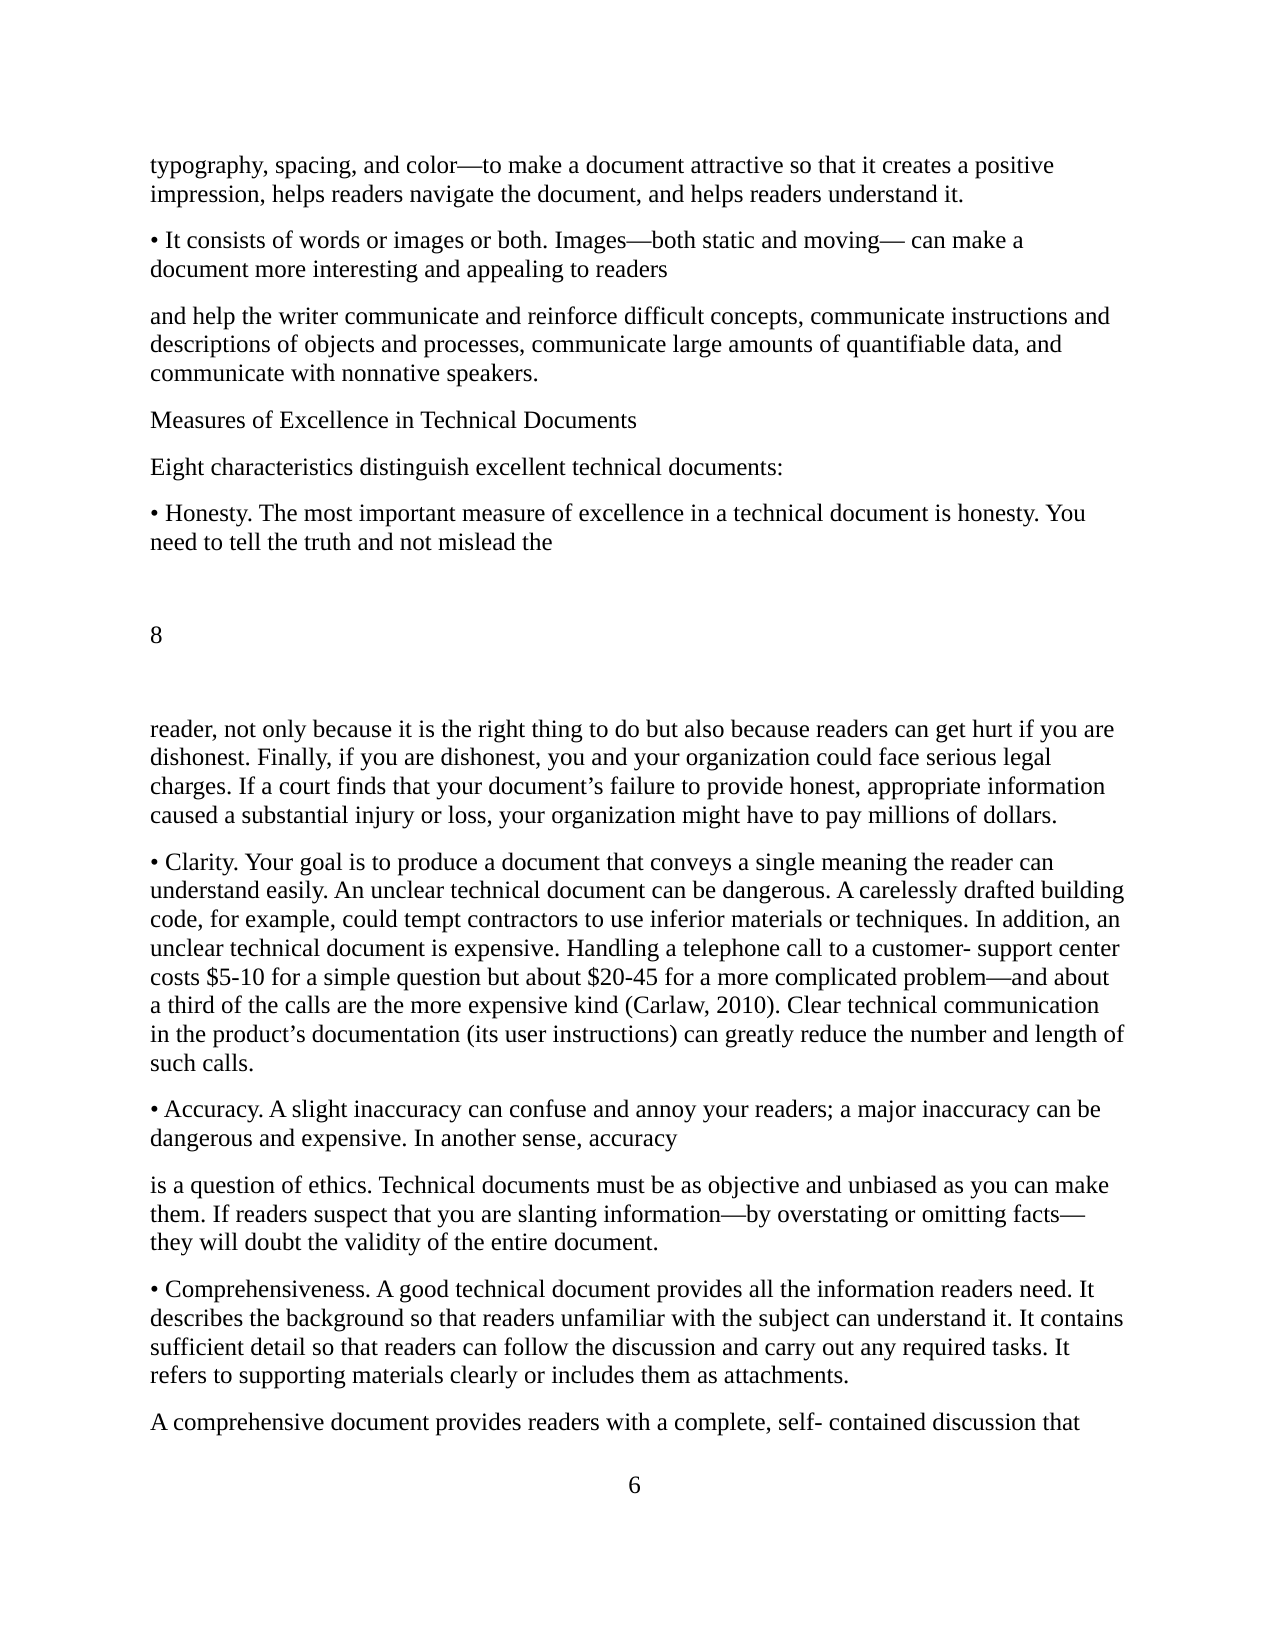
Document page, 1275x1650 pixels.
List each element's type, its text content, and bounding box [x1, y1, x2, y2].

text • Accuracy. A slight inaccuracy can confuse and annoy your readers; a major inaccuracy can be dangerous and expensive. In another sense, accuracy [150, 1094, 1125, 1152]
text Eight characteristics distinguish excellent technical documents: [150, 452, 1125, 480]
text A comprehensive document provides readers with a complete, self- contained discussion that [150, 1407, 1125, 1436]
text • Comprehensiveness. A good technical document provides all the information readers need. It describes the background so that readers unfamiliar with the subject can understand it. It contains sufficient detail so that readers can follow the discussion and carry out any required tasks. It refers to supporting materials clearly or includes them as attachments. [150, 1274, 1125, 1389]
text typography, spacing, and color—to make a document attractive so that it creates a positive impression, helps readers navigate the document, and helps readers understand it. [150, 150, 1125, 207]
text reader, not only because it is the right thing to do but also because readers can get hurt if you are dishonest. Finally, if you are dishonest, you and your organization could face serious legal charges. If a court finds that your document’s failure to provide honest, appropriate information caused a substantial injury or loss, your organization might have to pay millions of dollars. [150, 714, 1125, 829]
text 8 [150, 620, 1125, 649]
text is a question of ethics. Technical documents must be as objective and unbiased as you can make them. If readers suspect that you are slanting information—by overstating or omitting facts—they will doubt the validity of the entire document. [150, 1170, 1125, 1256]
text • Clarity. Your goal is to produce a document that conveys a single meaning the reader can understand easily. An unclear technical document can be dangerous. A carelessly drafted building code, for example, could tempt contractors to use inferior materials or techniques. In addition, an unclear technical document is expensive. Handling a telephone call to a customer- support center costs $5-10 for a simple question but about $20-45 for a more complicated problem—and about a third of the calls are the more expensive kind (Carlaw, 2010). Clear technical communication in the product’s documentation (its user instructions) can greatly reduce the number and length of such calls. [150, 847, 1125, 1077]
text • Honesty. The most important measure of excellence in a technical document is honesty. You need to tell the truth and not mislead the [150, 498, 1125, 556]
text • It consists of words or images or both. Images—both static and moving— can make a document more interesting and appealing to readers [150, 225, 1125, 283]
text Measures of Excellence in Technical Documents [150, 405, 1125, 434]
text and help the writer communicate and reinforce difficult concepts, communicate instructions and descriptions of objects and processes, communicate large amounts of quantifiable data, and communicate with nonnative speakers. [150, 301, 1125, 387]
